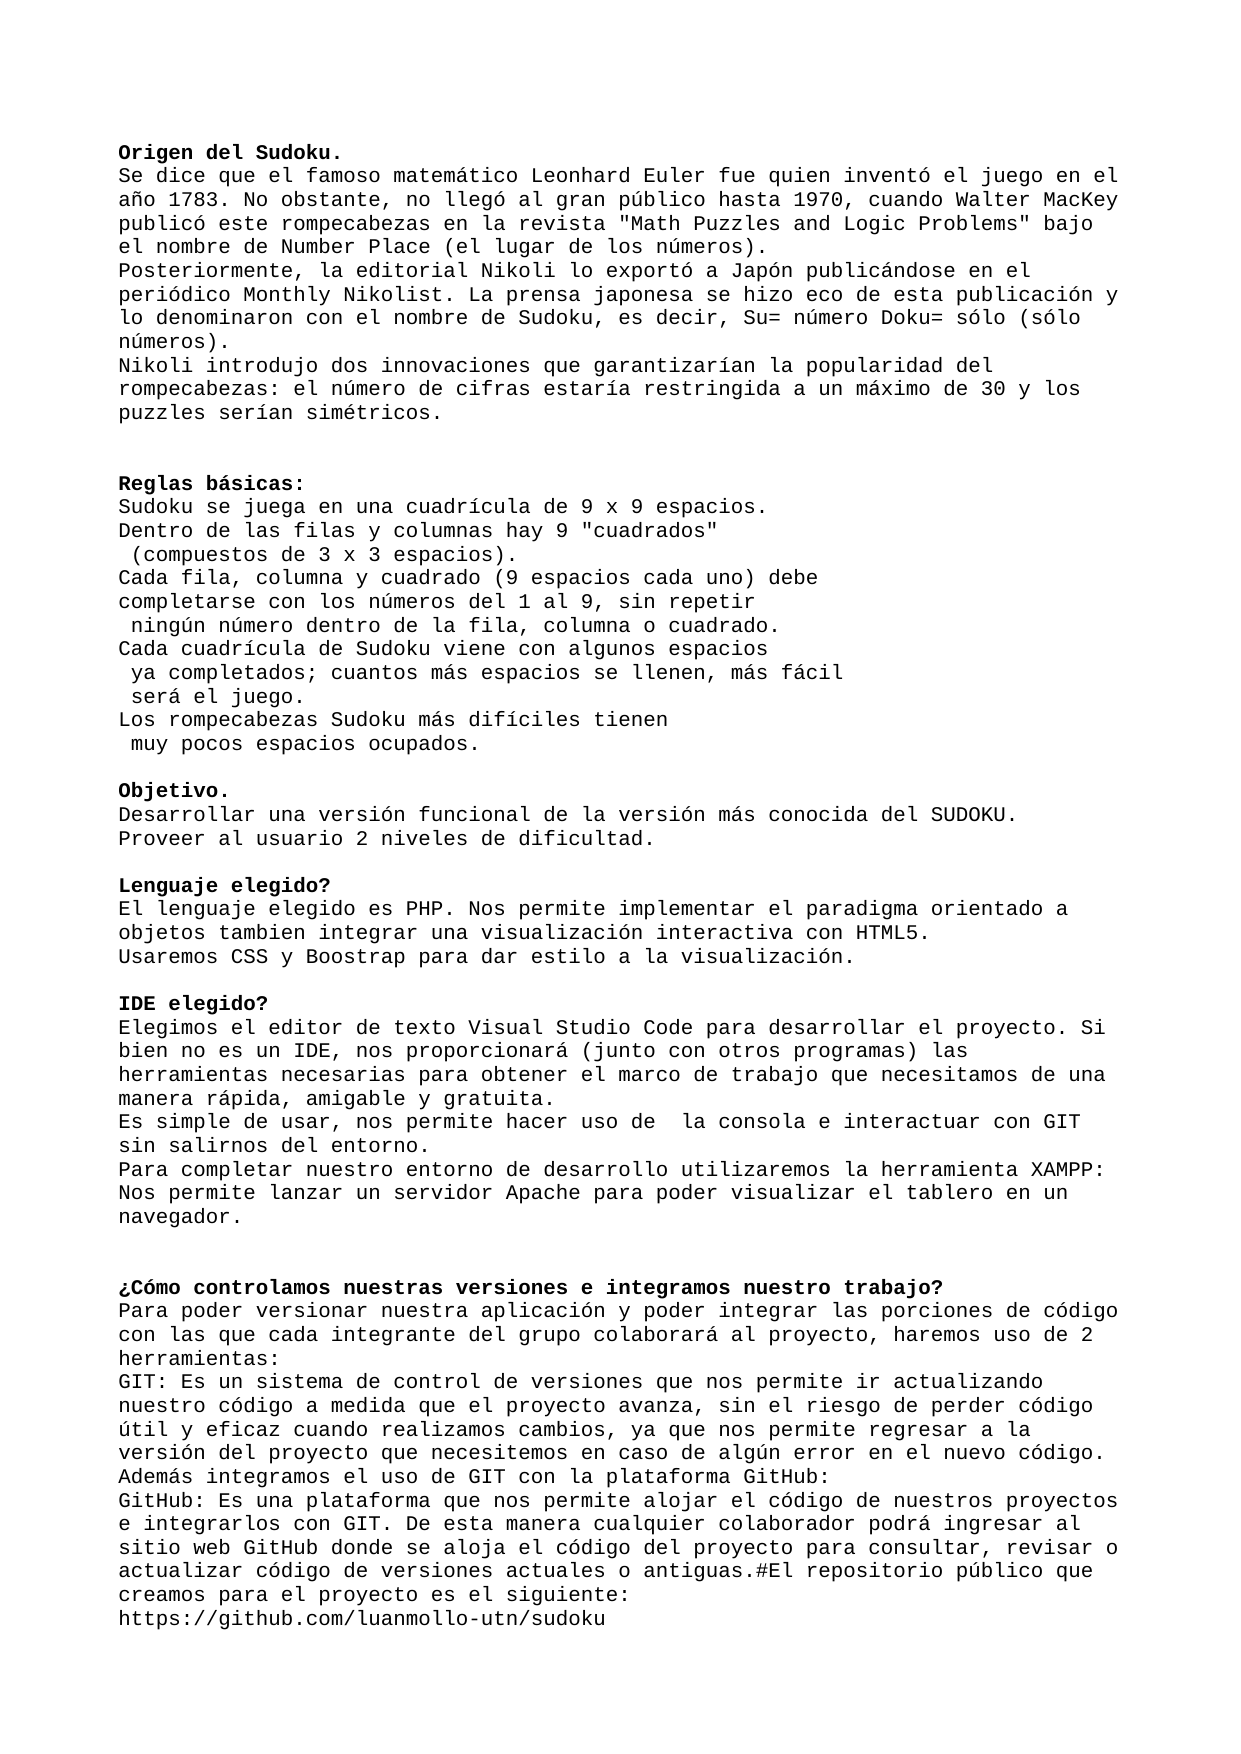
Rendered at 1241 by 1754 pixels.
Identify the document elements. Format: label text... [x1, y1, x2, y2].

text Proveer al usuario 2 niveles de dificultad. [118, 827, 1122, 851]
text completarse con los números del 1 al 9, sin repetir [118, 591, 1122, 615]
text Sudoku se juega en una cuadrícula de 9 x 9 espacios. [118, 496, 1122, 520]
text Es simple de usar, nos permite hacer uso de la consola e interactuar con GIT sin salirnos del entorno. [118, 1111, 1122, 1158]
text GitHub: Es una plataforma que nos permite alojar el código de nuestros proyectos e integrarlos con GIT. De esta manera cualquier colaborador podrá ingresar al sitio web GitHub donde se aloja el código del proyecto para consultar, revisar o actualizar código de versiones actuales o antiguas.#El repositorio público que creamos para el proyecto es el siguiente: https://github.com/luanmollo-utn/sudoku [118, 1489, 1122, 1631]
text ya completados; cuantos más espacios se llenen, más fácil [118, 662, 1122, 686]
text Lenguaje elegido? [118, 875, 1122, 898]
text Para completar nuestro entorno de desarrollo utilizaremos la herramienta XAMPP: [118, 1158, 1122, 1182]
text Desarrollar una versión funcional de la versión más conocida del SUDOKU. [118, 804, 1122, 827]
text Cada cuadrícula de Sudoku viene con algunos espacios [118, 638, 1122, 662]
text Dentro de las filas y columnas hay 9 "cuadrados" [118, 520, 1122, 544]
text Para poder versionar nuestra aplicación y poder integrar las porciones de código con las que cada integrante del grupo colaborará al proyecto, haremos uso de 2 herramientas: [118, 1300, 1122, 1371]
text Elegimos el editor de texto Visual Studio Code para desarrollar el proyecto. Si bien no es un IDE, nos proporcionará (junto con otros programas) las herramientas necesarias para obtener el marco de trabajo que necesitamos de una manera rápida, amigable y gratuita. [118, 1017, 1122, 1111]
text (compuestos de 3 x 3 espacios). [118, 544, 1122, 567]
text Además integramos el uso de GIT con la plataforma GitHub: [118, 1466, 1122, 1489]
text Posteriormente, la editorial Nikoli lo exportó a Japón publicándose en el periódico Monthly Nikolist. La prensa japonesa se hizo eco de esta publicación y lo denominaron con el nombre de Sudoku, es decir, Su= número Doku= sólo (sólo números). [118, 260, 1122, 354]
text ¿Cómo controlamos nuestras versiones e integramos nuestro trabajo? [118, 1277, 1122, 1300]
text Nikoli introdujo dos innovaciones que garantizarían la popularidad del rompecabezas: el número de cifras estaría restringida a un máximo de 30 y los puzzles serían simétricos. [118, 354, 1122, 426]
text GIT: Es un sistema de control de versiones que nos permite ir actualizando nuestro código a medida que el proyecto avanza, sin el riesgo de perder código útil y eficaz cuando realizamos cambios, ya que nos permite regresar a la versión del proyecto que necesitemos en caso de algún error en el nuevo código. [118, 1371, 1122, 1466]
text Los rompecabezas Sudoku más difíciles tienen [118, 709, 1122, 733]
text Origen del Sudoku. [118, 142, 1122, 165]
text ningún número dentro de la fila, columna o cuadrado. [118, 615, 1122, 638]
text Cada fila, columna y cuadrado (9 espacios cada uno) debe [118, 567, 1122, 591]
text IDE elegido? [118, 993, 1122, 1017]
text Se dice que el famoso matemático Leonhard Euler fue quien inventó el juego en el año 1783. No obstante, no llegó al gran público hasta 1970, cuando Walter MacKey publicó este rompecabezas en la revista "Math Puzzles and Logic Problems" bajo el nombre de Number Place (el lugar de los números). [118, 165, 1122, 260]
text Nos permite lanzar un servidor Apache para poder visualizar el tablero en un navegador. [118, 1182, 1122, 1229]
text Objetivo. [118, 780, 1122, 804]
text El lenguaje elegido es PHP. Nos permite implementar el paradigma orientado a objetos tambien integrar una visualización interactiva con HTML5. [118, 898, 1122, 946]
text Reglas básicas: [118, 473, 1122, 496]
text será el juego. [118, 686, 1122, 709]
text Usaremos CSS y Boostrap para dar estilo a la visualización. [118, 946, 1122, 969]
text muy pocos espacios ocupados. [118, 733, 1122, 757]
